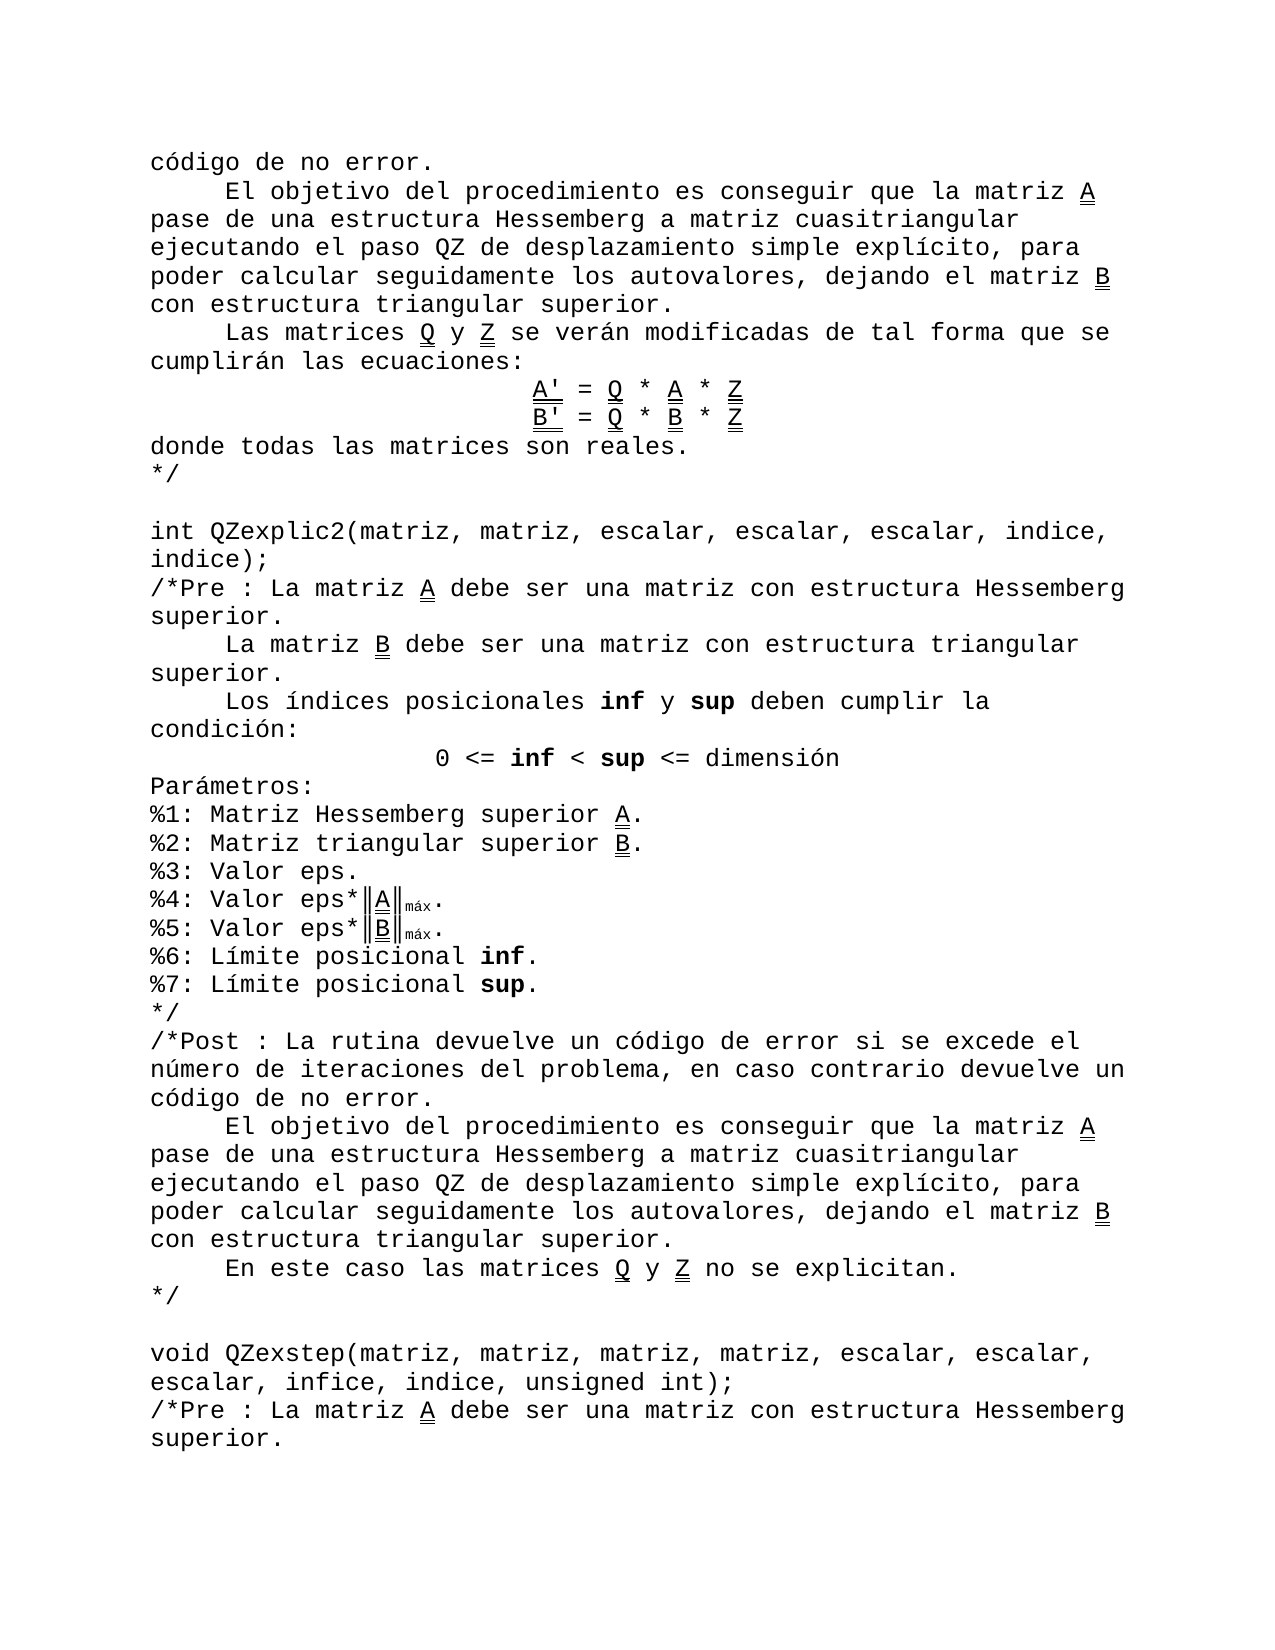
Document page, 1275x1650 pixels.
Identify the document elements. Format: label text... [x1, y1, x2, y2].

text A' = Q * A * Z [150, 377, 1125, 405]
text Los índices posicionales inf y sup deben cumplir la condición: [150, 689, 1125, 745]
text código de no error. [150, 150, 1125, 178]
text En este caso las matrices Q y Z no se explicitan. [150, 1255, 1125, 1284]
text %7: Límite posicional sup. [150, 972, 1125, 1000]
text donde todas las matrices son reales. [150, 433, 1125, 462]
text El objetivo del procedimiento es conseguir que la matriz A pase de una estructura Hessemberg a matriz cuasitriangular ejecutando el paso QZ de desplazamiento simple explícito, para poder calcular seguidamente los autovalores, dejando el matriz B con estructura triangular superior. [150, 178, 1125, 320]
text %4: Valor eps*║A║máx. [150, 887, 364, 915]
text %1: Matriz Hessemberg superior A. [150, 802, 1125, 830]
text La matriz B debe ser una matriz con estructura triangular superior. [150, 632, 1125, 689]
text /*Pre : La matriz A debe ser una matriz con estructura Hessemberg superior. [150, 1397, 1125, 1454]
text int QZexplic2(matriz, matriz, escalar, escalar, escalar, indice, indice); [150, 519, 1125, 575]
text El objetivo del procedimiento es conseguir que la matriz A pase de una estructura Hessemberg a matriz cuasitriangular ejecutando el paso QZ de desplazamiento simple explícito, para poder calcular seguidamente los autovalores, dejando el matriz B con estructura triangular superior. [150, 1114, 1125, 1255]
text B' = Q * B * Z [150, 405, 1125, 433]
text */ [150, 462, 1125, 490]
text void QZexstep(matriz, matriz, matriz, matriz, escalar, escalar, escalar, infice, indice, unsigned int); [150, 1341, 1125, 1397]
text %5: Valor eps*║B║máx. [401, 915, 1125, 944]
text %3: Valor eps. [150, 859, 1125, 887]
text 0 <= inf < sup <= dimensión [150, 745, 1125, 774]
text */ [150, 1000, 1125, 1029]
text %5: Valor eps*║B║máx. [150, 915, 364, 944]
text */ [150, 1284, 1125, 1312]
text %5: Valor eps*║B║máx. [371, 915, 394, 944]
text /*Pre : La matriz A debe ser una matriz con estructura Hessemberg superior. [150, 575, 1125, 632]
text %4: Valor eps*║A║máx. [371, 887, 394, 915]
text Las matrices Q y Z se verán modificadas de tal forma que se cumplirán las ecuaciones: [150, 320, 1125, 377]
text %6: Límite posicional inf. [150, 944, 1125, 972]
text Parámetros: [150, 774, 1125, 802]
text %4: Valor eps*║A║máx. [401, 887, 1125, 915]
text /*Post : La rutina devuelve un código de error si se excede el número de iteraciones del problema, en caso contrario devuelve un código de no error. [150, 1029, 1125, 1114]
text %2: Matriz triangular superior B. [150, 830, 1125, 859]
